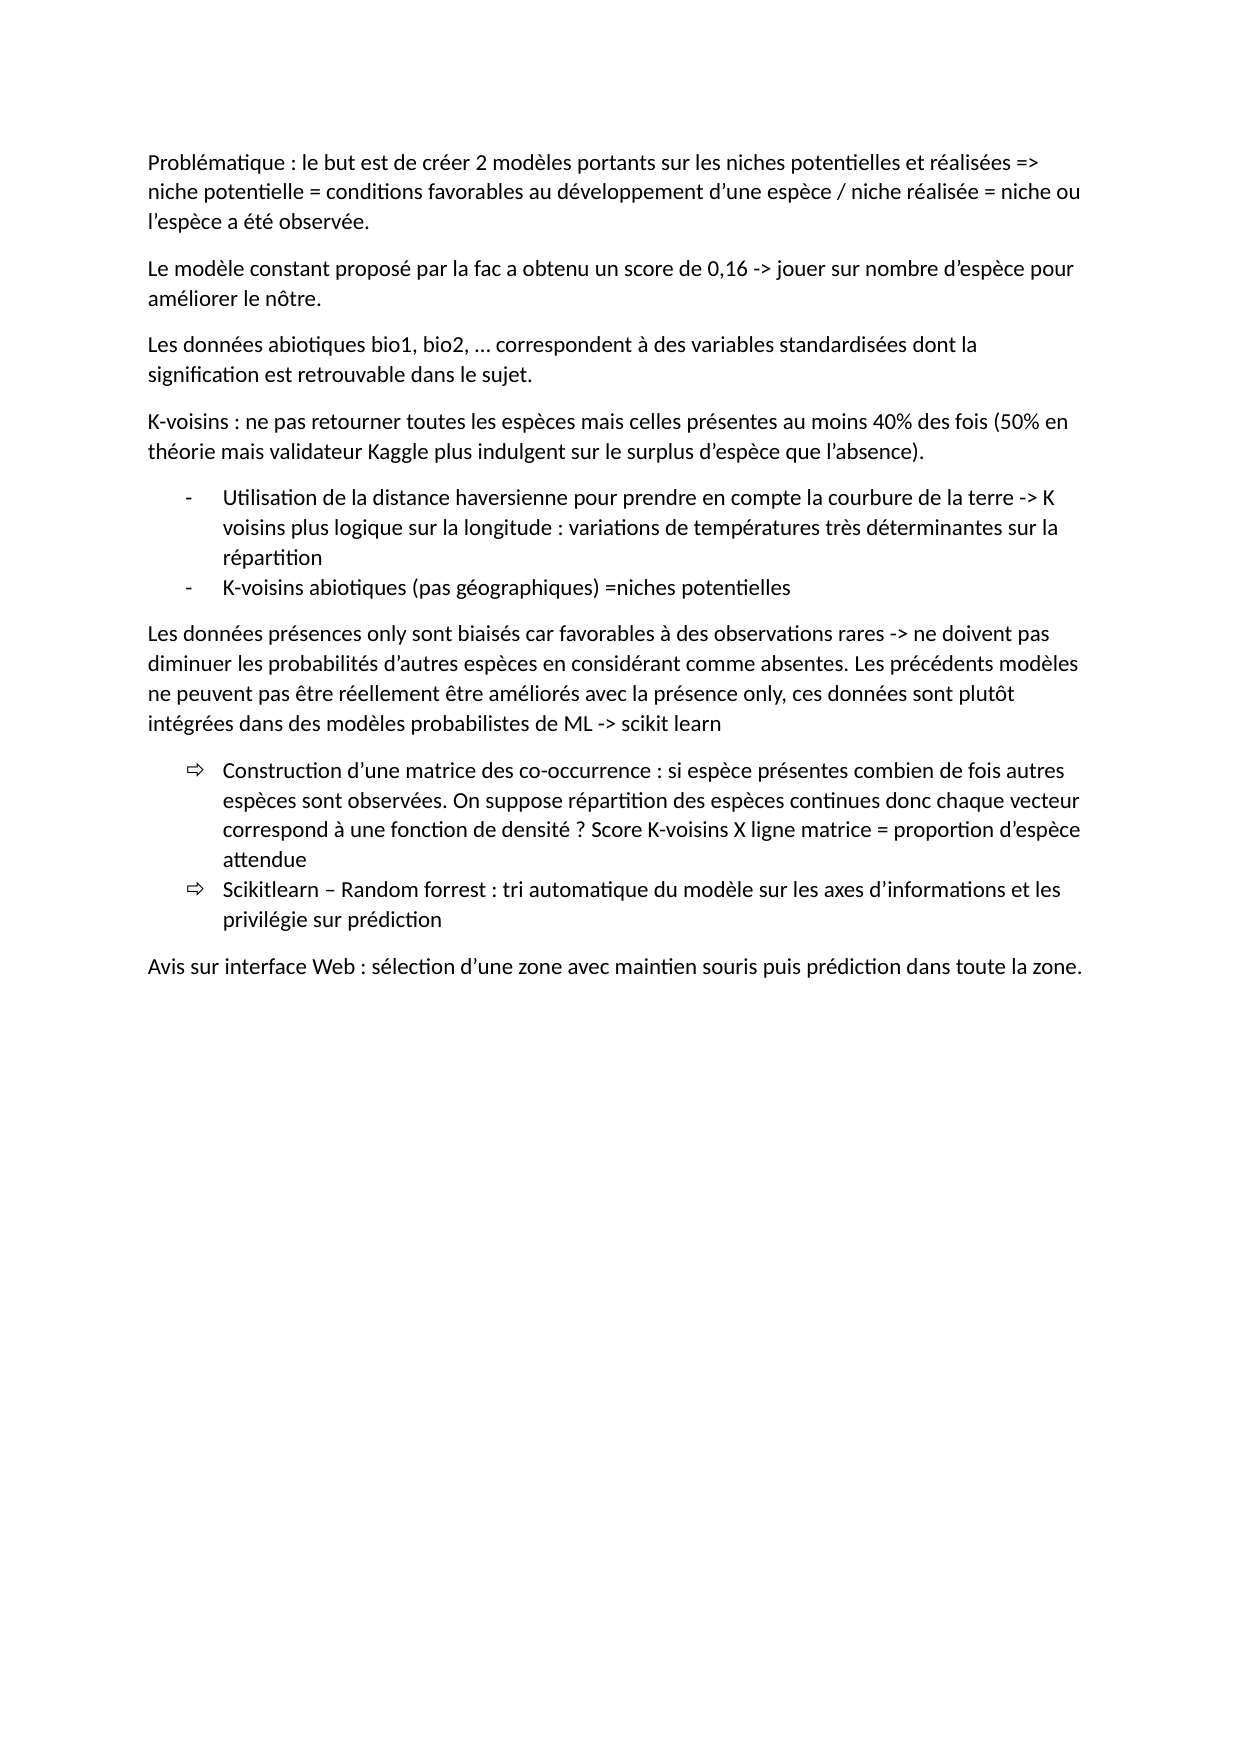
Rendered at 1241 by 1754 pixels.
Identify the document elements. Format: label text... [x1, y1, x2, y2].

list Utilisation de la distance haversienne pour prendre en compte la courbure de la terre -> K voisins plus logique sur la longitude : variations de températures très déterminantes sur la répartition [185, 483, 1093, 571]
text Les données présences only sont biaisés car favorables à des observations rares -> ne doivent pas diminuer les probabilités d’autres espèces en considérant comme absentes. Les précédents modèles ne peuvent pas être réellement être améliorés avec la présence only, ces données sont plutôt intégrées dans des modèles probabilistes de ML -> scikit learn [148, 619, 1093, 737]
text K-voisins : ne pas retourner toutes les espèces mais celles présentes au moins 40% des fois (50% en théorie mais validateur Kaggle plus indulgent sur le surplus d’espèce que l’absence). [148, 407, 1093, 465]
list K-voisins abiotiques (pas géographiques) =niches potentielles [185, 573, 1093, 601]
text Avis sur interface Web : sélection d’une zone avec maintien souris puis prédiction dans toute la zone. [148, 952, 1093, 980]
text Le modèle constant proposé par la fac a obtenu un score de 0,16 -> jouer sur nombre d’espèce pour améliorer le nôtre. [148, 254, 1093, 312]
text Les données abiotiques bio1, bio2, … correspondent à des variables standardisées dont la signification est retrouvable dans le sujet. [148, 330, 1093, 388]
list Scikitlearn – Random forrest : tri automatique du modèle sur les axes d’informations et les privilégie sur prédiction [185, 875, 1093, 933]
text Problématique : le but est de créer 2 modèles portants sur les niches potentielles et réalisées => niche potentielle = conditions favorables au développement d’une espèce / niche réalisée = niche ou l’espèce a été observée. [148, 148, 1093, 235]
list Construction d’une matrice des co-occurrence : si espèce présentes combien de fois autres espèces sont observées. On suppose répartition des espèces continues donc chaque vecteur correspond à une fonction de densité ? Score K-voisins X ligne matrice = proportion d’espèce attendue [185, 756, 1093, 873]
